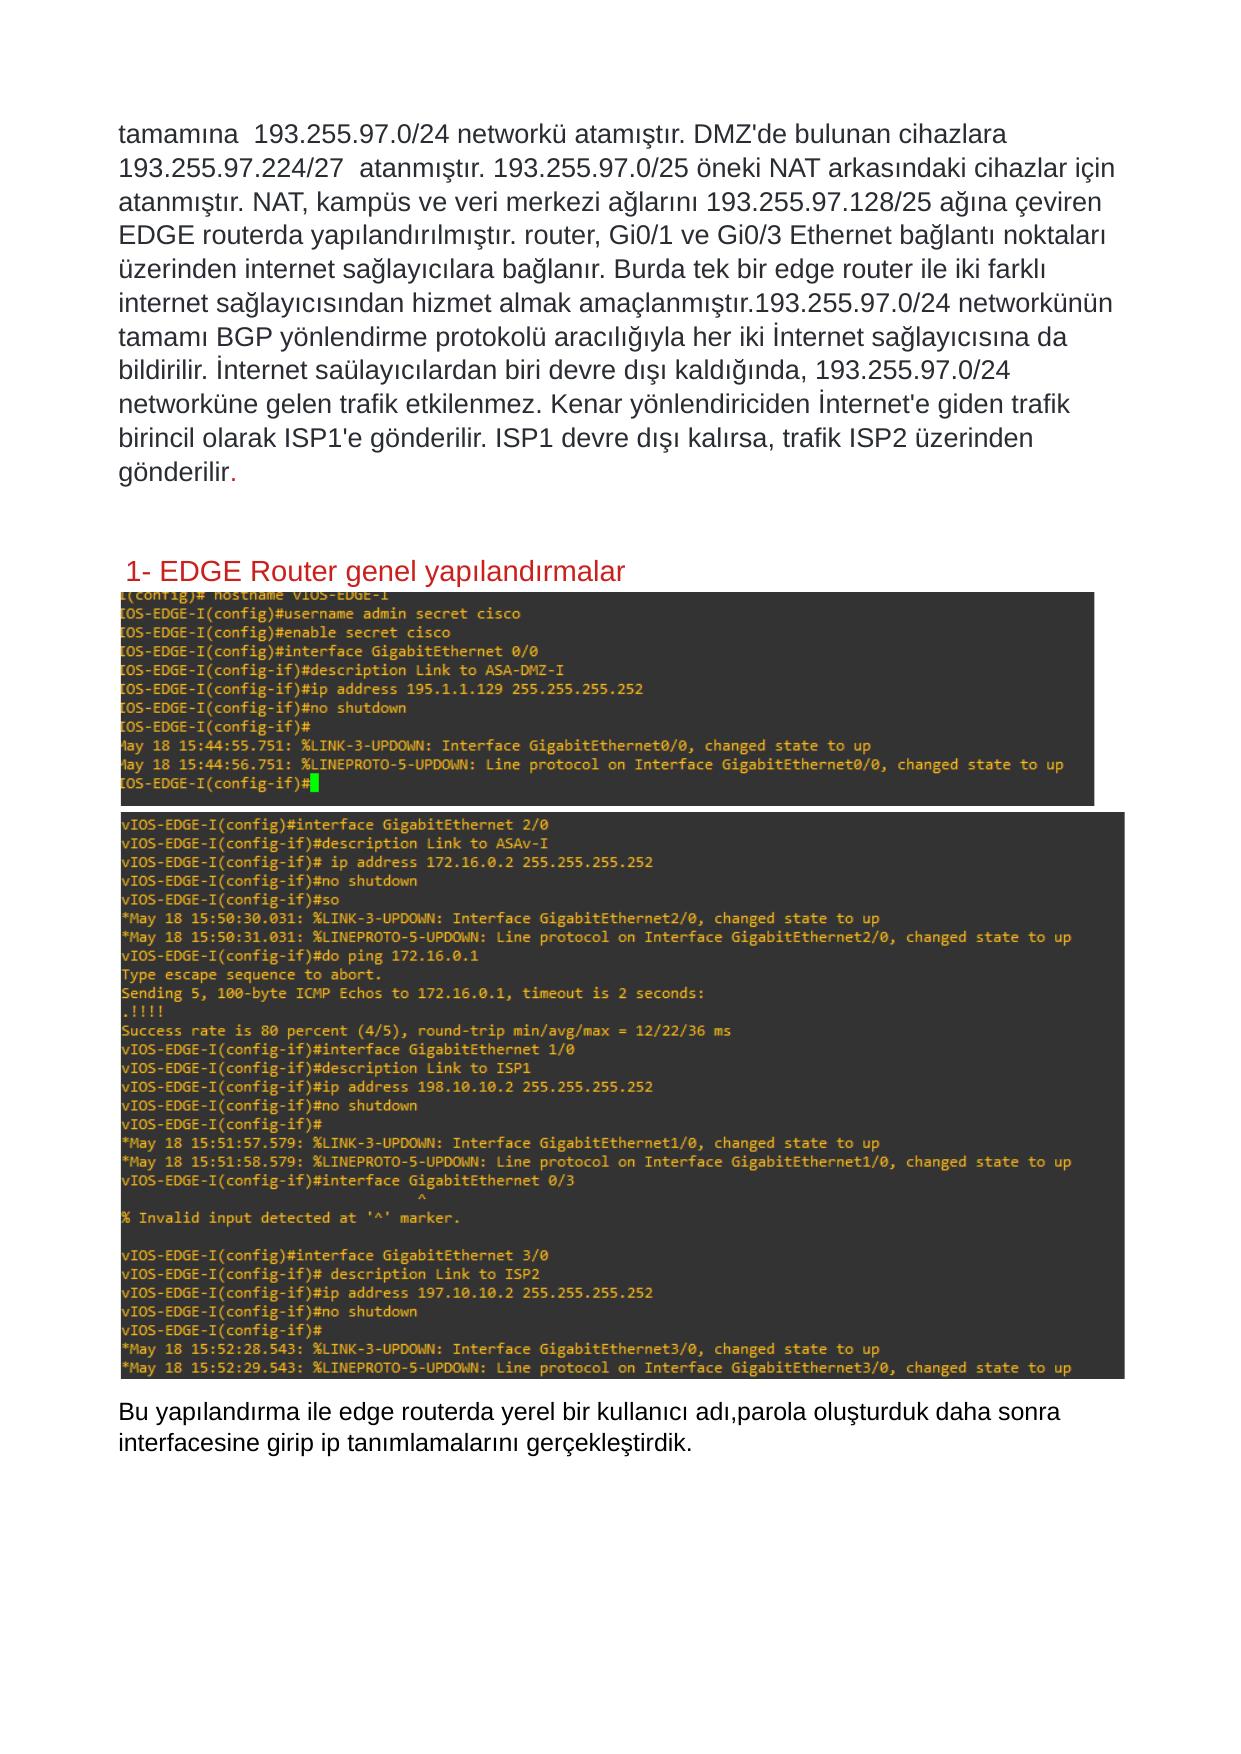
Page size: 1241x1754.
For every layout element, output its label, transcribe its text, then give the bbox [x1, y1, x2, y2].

picture [120, 812, 1125, 1379]
picture [120, 592, 1095, 806]
text tamamına 193.255.97.0/24 networkü atamıştır. DMZ'de bulunan cihazlara 193.255.97.224/27 atanmıştır. 193.255.97.0/25 öneki NAT arkasındaki cihazlar için atanmıştır. NAT, kampüs ve veri merkezi ağlarını 193.255.97.128/25 ağına çeviren EDGE routerda yapılandırılmıştır. router, Gi0/1 ve Gi0/3 Ethernet bağlantı noktaları üzerinden internet sağlayıcılara bağlanır. Burda tek bir edge router ile iki farklı internet sağlayıcısından hizmet almak amaçlanmıştır.193.255.97.0/24 networkünün tamamı BGP yönlendirme protokolü aracılığıyla her iki İnternet sağlayıcısına da bildirilir. İnternet saülayıcılardan biri devre dışı kaldığında, 193.255.97.0/24 networküne gelen trafik etkilenmez. Kenar yönlendiriciden İnternet'e giden trafik birincil olarak ISP1'e gönderilir. ISP1 devre dışı kalırsa, trafik ISP2 üzerinden gönderilir. [118, 118, 1122, 487]
text 1- EDGE Router genel yapılandırmalar [118, 554, 1122, 587]
text Bu yapılandırma ile edge routerda yerel bir kullanıcı adı,parola oluşturduk daha sonra interfacesine girip ip tanımlamalarını gerçekleştirdik. [118, 607, 1122, 1457]
